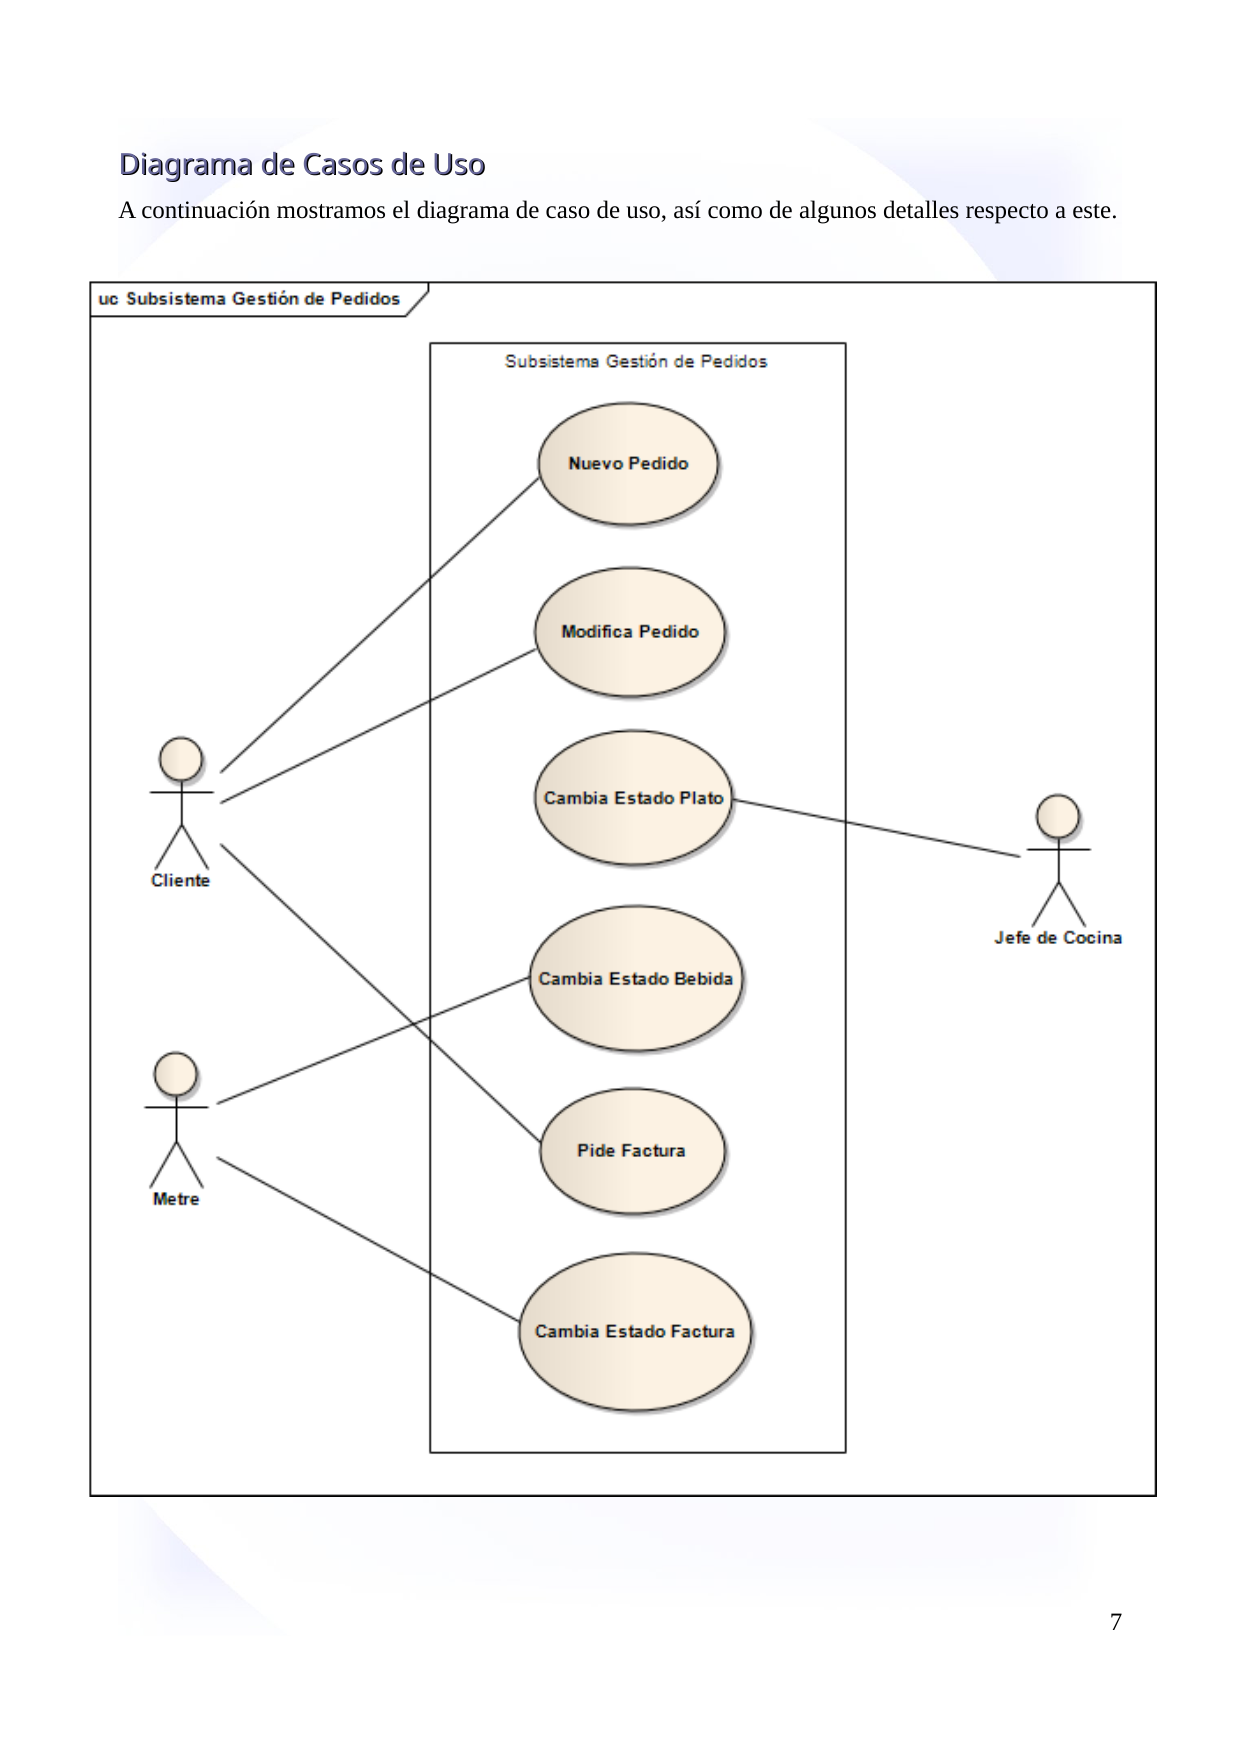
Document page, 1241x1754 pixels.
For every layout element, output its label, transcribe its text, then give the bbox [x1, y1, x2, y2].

text A continuación mostramos el diagrama de caso de uso, así como de algunos detalles respecto a este. [118, 195, 1122, 224]
picture [88, 224, 1157, 1636]
picture [118, 118, 1122, 143]
subtitle Diagrama de Casos de Uso [118, 143, 1122, 183]
picture [118, 183, 1122, 195]
